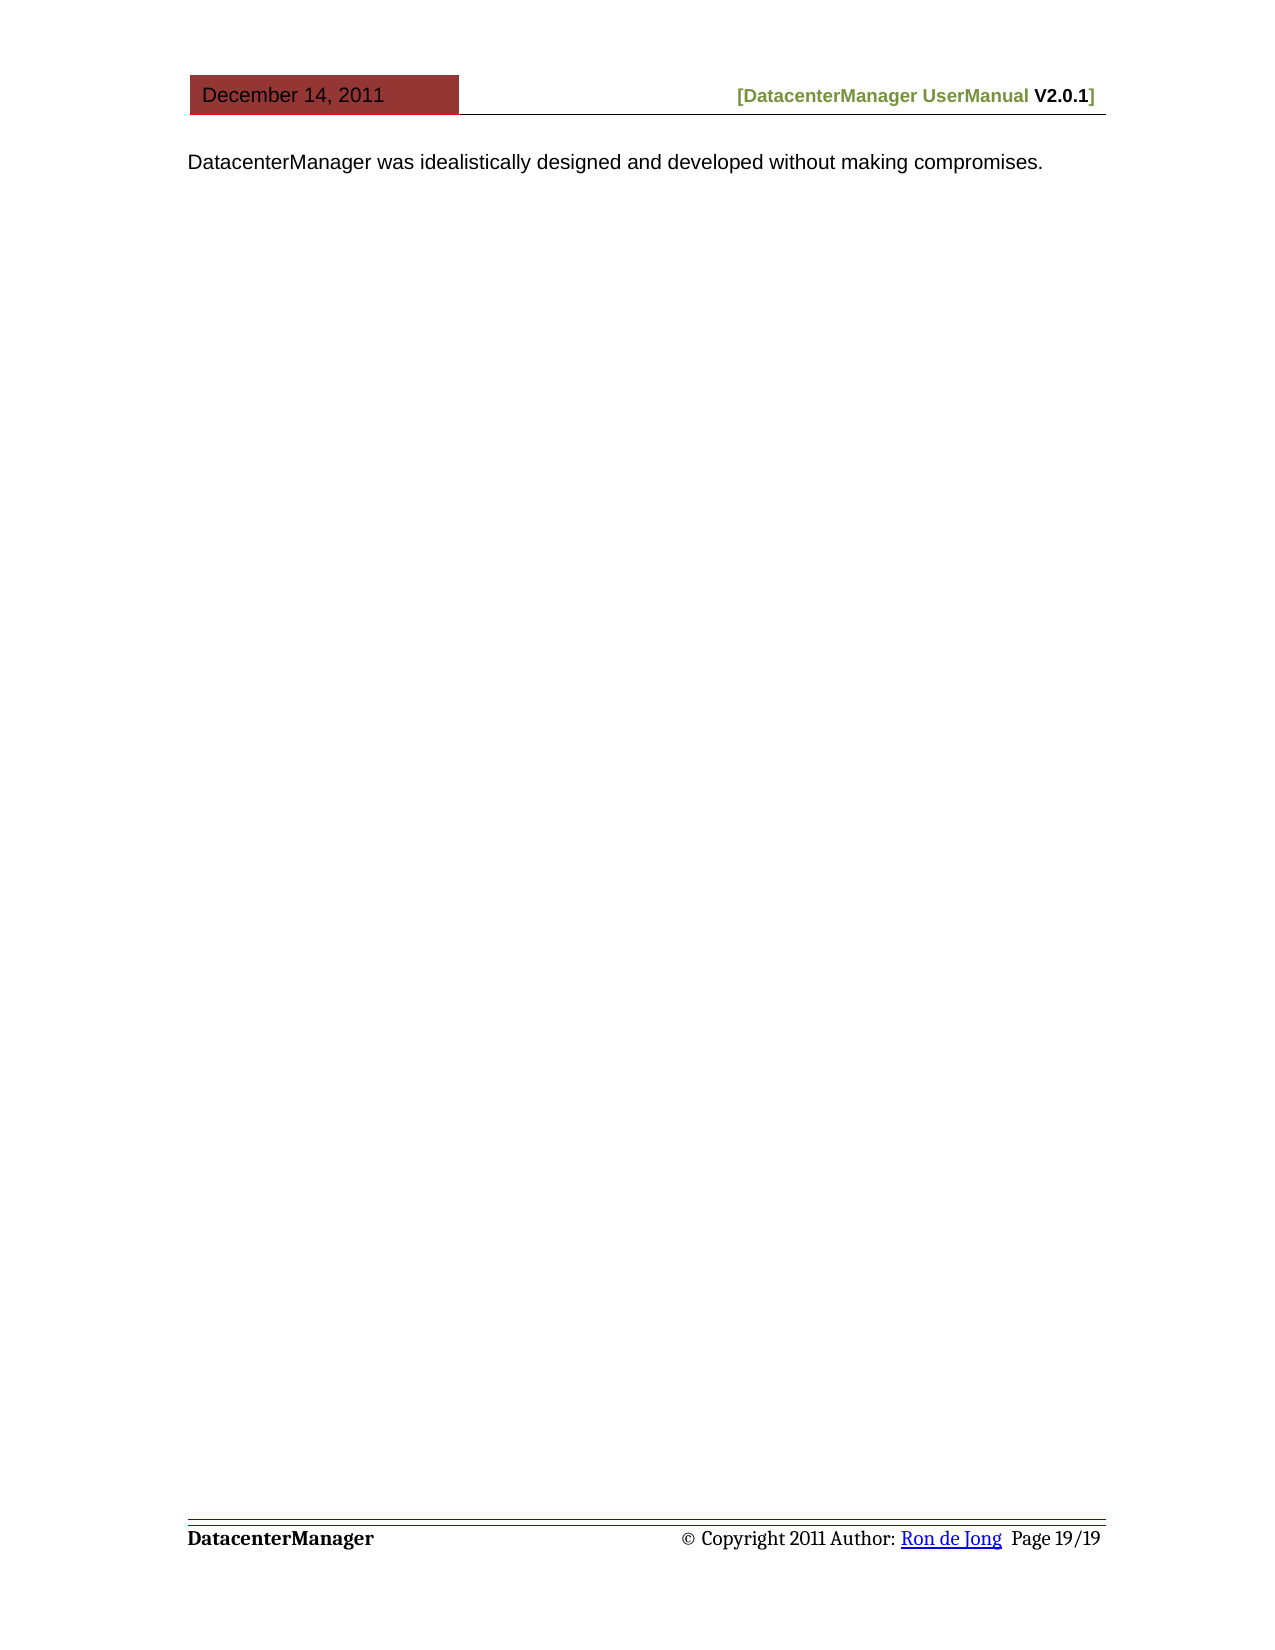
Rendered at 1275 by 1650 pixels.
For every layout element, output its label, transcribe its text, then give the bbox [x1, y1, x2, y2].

text DatacenterManager was idealistically designed and developed without making compromises. [187, 150, 1106, 174]
